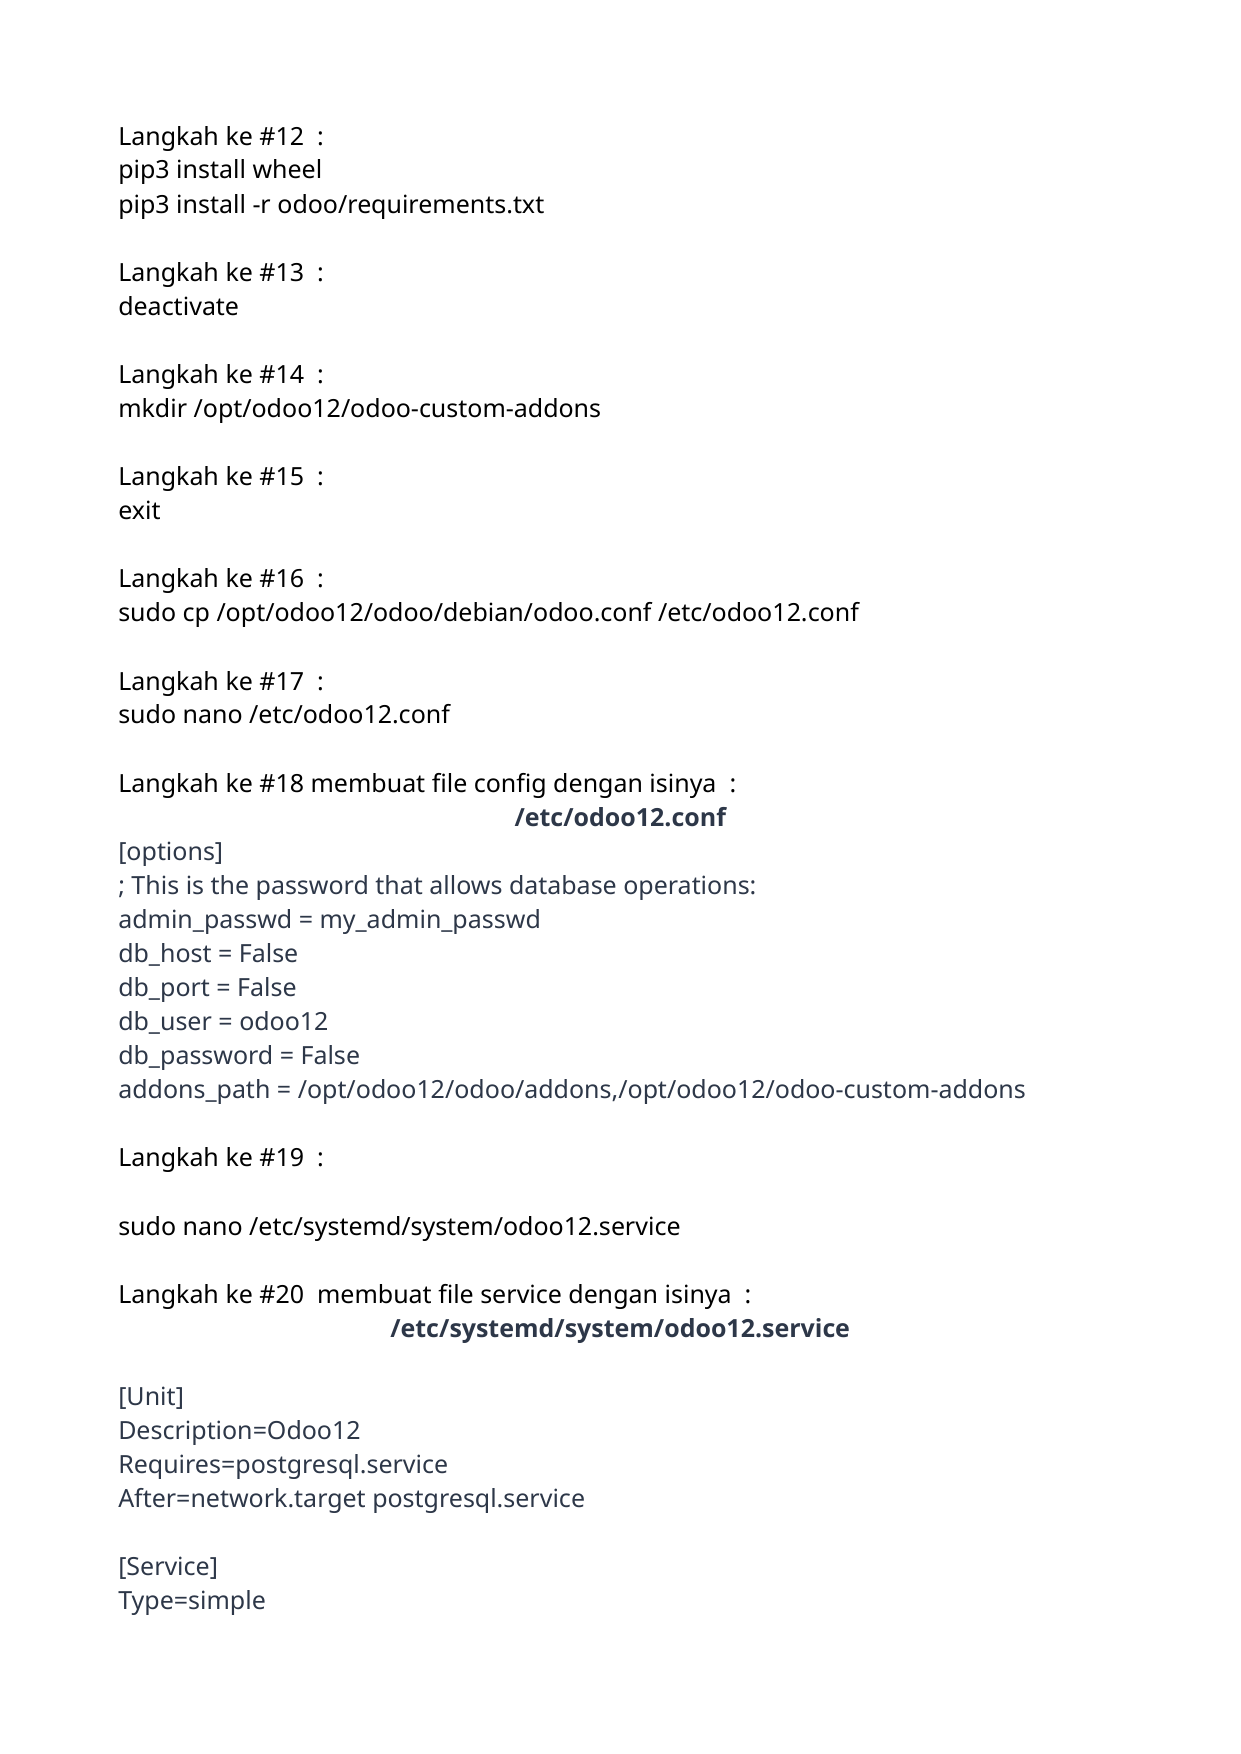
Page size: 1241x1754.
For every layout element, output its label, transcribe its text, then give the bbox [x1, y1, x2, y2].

text ; This is the password that allows database operations: [118, 867, 1122, 902]
text [options] [118, 833, 1122, 867]
text Langkah ke #16 : [118, 561, 1122, 595]
text mkdir /opt/odoo12/odoo-custom-addons [118, 391, 1122, 425]
text Langkah ke #15 : [118, 459, 1122, 493]
text Langkah ke #18 membuat file config dengan isinya : [118, 765, 1122, 799]
text db_password = False [118, 1038, 1122, 1072]
text [Unit] [118, 1378, 1122, 1412]
text [Service] [118, 1549, 1122, 1583]
text pip3 install wheel [118, 152, 1122, 186]
text /etc/systemd/system/odoo12.service [118, 1310, 1122, 1344]
text exit [118, 493, 1122, 527]
text /etc/odoo12.conf [118, 799, 1122, 833]
text db_user = odoo12 [118, 1004, 1122, 1038]
text sudo nano /etc/systemd/system/odoo12.service [118, 1208, 1122, 1242]
text pip3 install -r odoo/requirements.txt [118, 186, 1122, 220]
text db_port = False [118, 970, 1122, 1004]
text db_host = False [118, 936, 1122, 970]
text Langkah ke #19 : [118, 1140, 1122, 1174]
text Langkah ke #20 membuat file service dengan isinya : [118, 1276, 1122, 1310]
text After=network.target postgresql.service [118, 1481, 1122, 1515]
text Requires=postgresql.service [118, 1447, 1122, 1481]
text sudo cp /opt/odoo12/odoo/debian/odoo.conf /etc/odoo12.conf [118, 595, 1122, 629]
text admin_passwd = my_admin_passwd [118, 902, 1122, 936]
text deactivate [118, 288, 1122, 322]
text Langkah ke #12 : [118, 118, 1122, 152]
text Langkah ke #13 : [118, 254, 1122, 288]
text Langkah ke #14 : [118, 357, 1122, 391]
text Type=simple [118, 1583, 1122, 1617]
text sudo nano /etc/odoo12.conf [118, 697, 1122, 731]
text Langkah ke #17 : [118, 663, 1122, 697]
text Description=Odoo12 [118, 1412, 1122, 1447]
text addons_path = /opt/odoo12/odoo/addons,/opt/odoo12/odoo-custom-addons [118, 1072, 1122, 1106]
